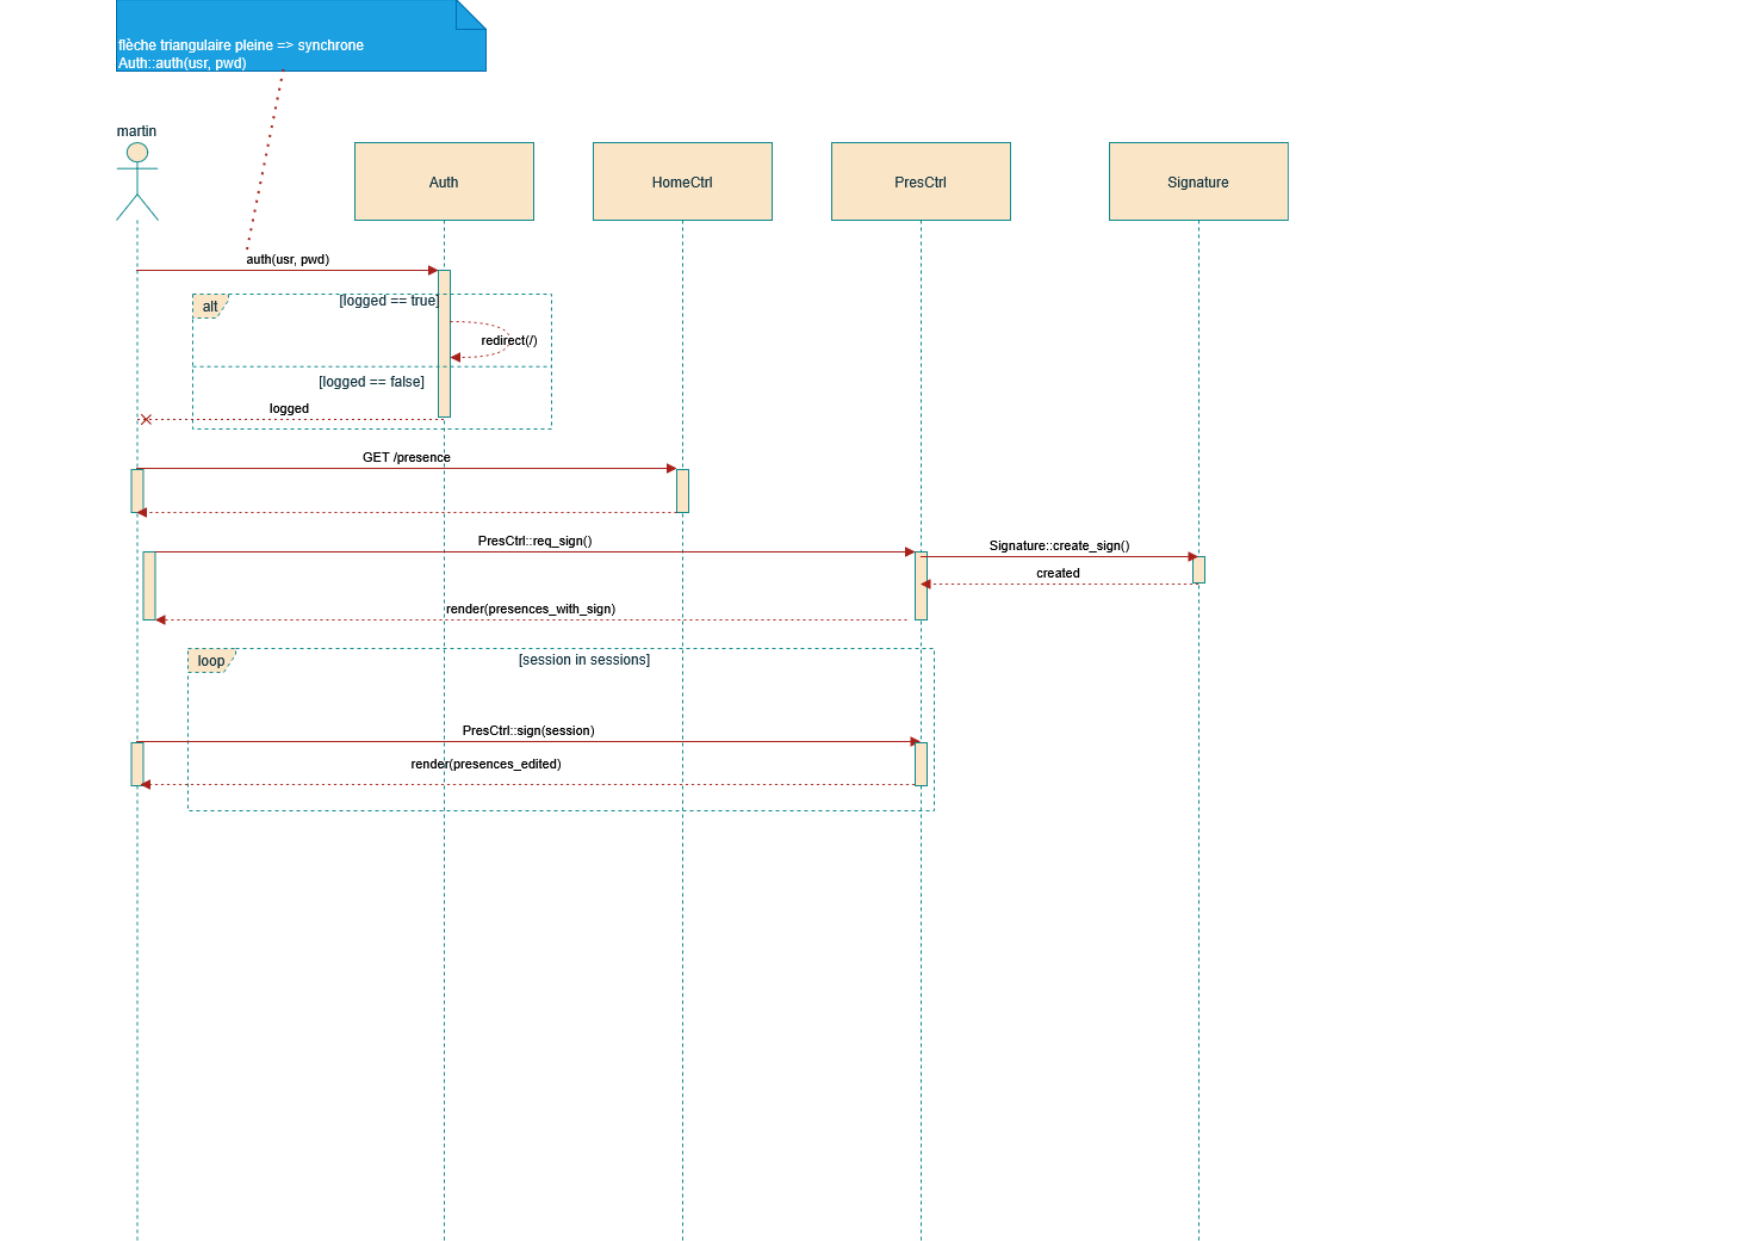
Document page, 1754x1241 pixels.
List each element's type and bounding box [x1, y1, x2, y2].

picture [116, 0, 1289, 1241]
